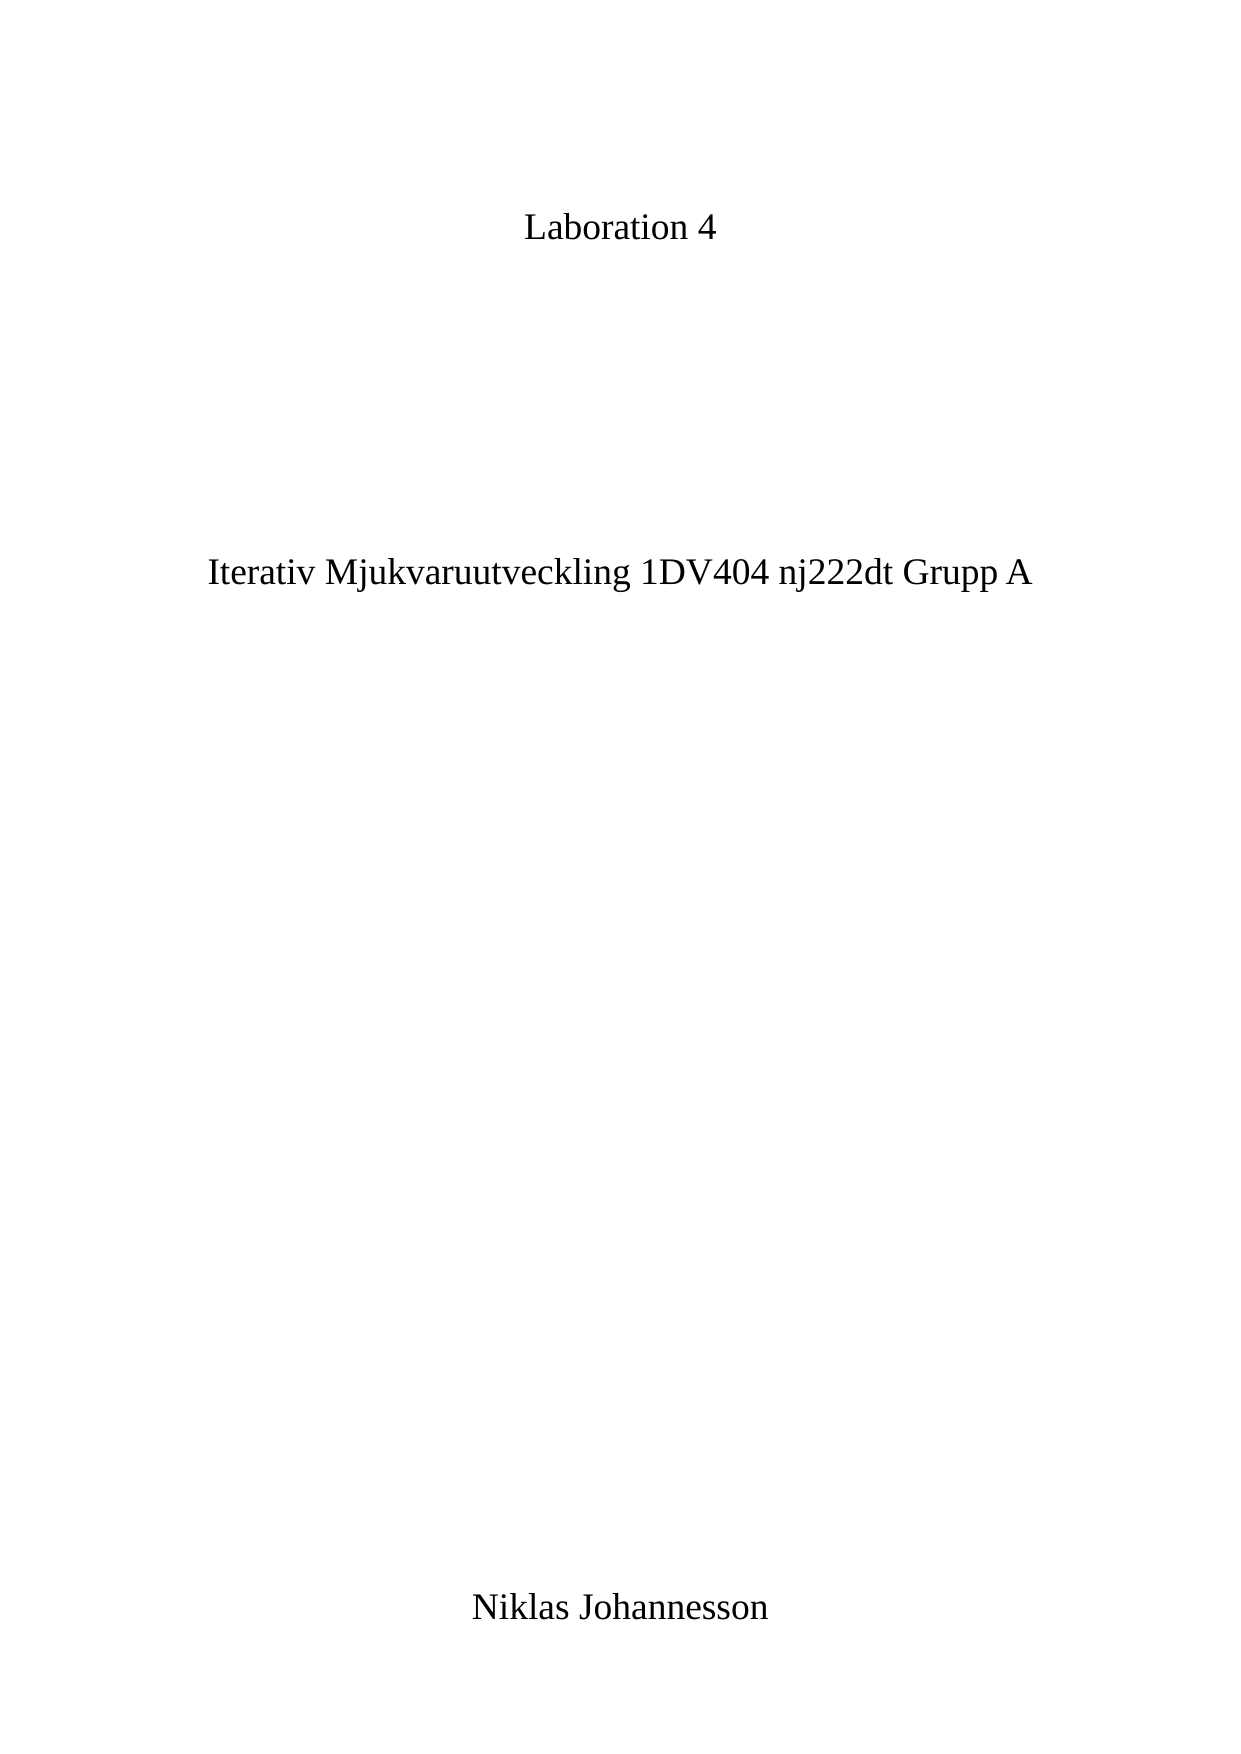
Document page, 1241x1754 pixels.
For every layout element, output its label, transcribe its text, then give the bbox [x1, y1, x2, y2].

text Laboration 4 [118, 204, 1122, 247]
text Niklas Johannesson [118, 1584, 1122, 1627]
text Iterativ Mjukvaruutveckling 1DV404 nj222dt Grupp A [118, 549, 1122, 592]
